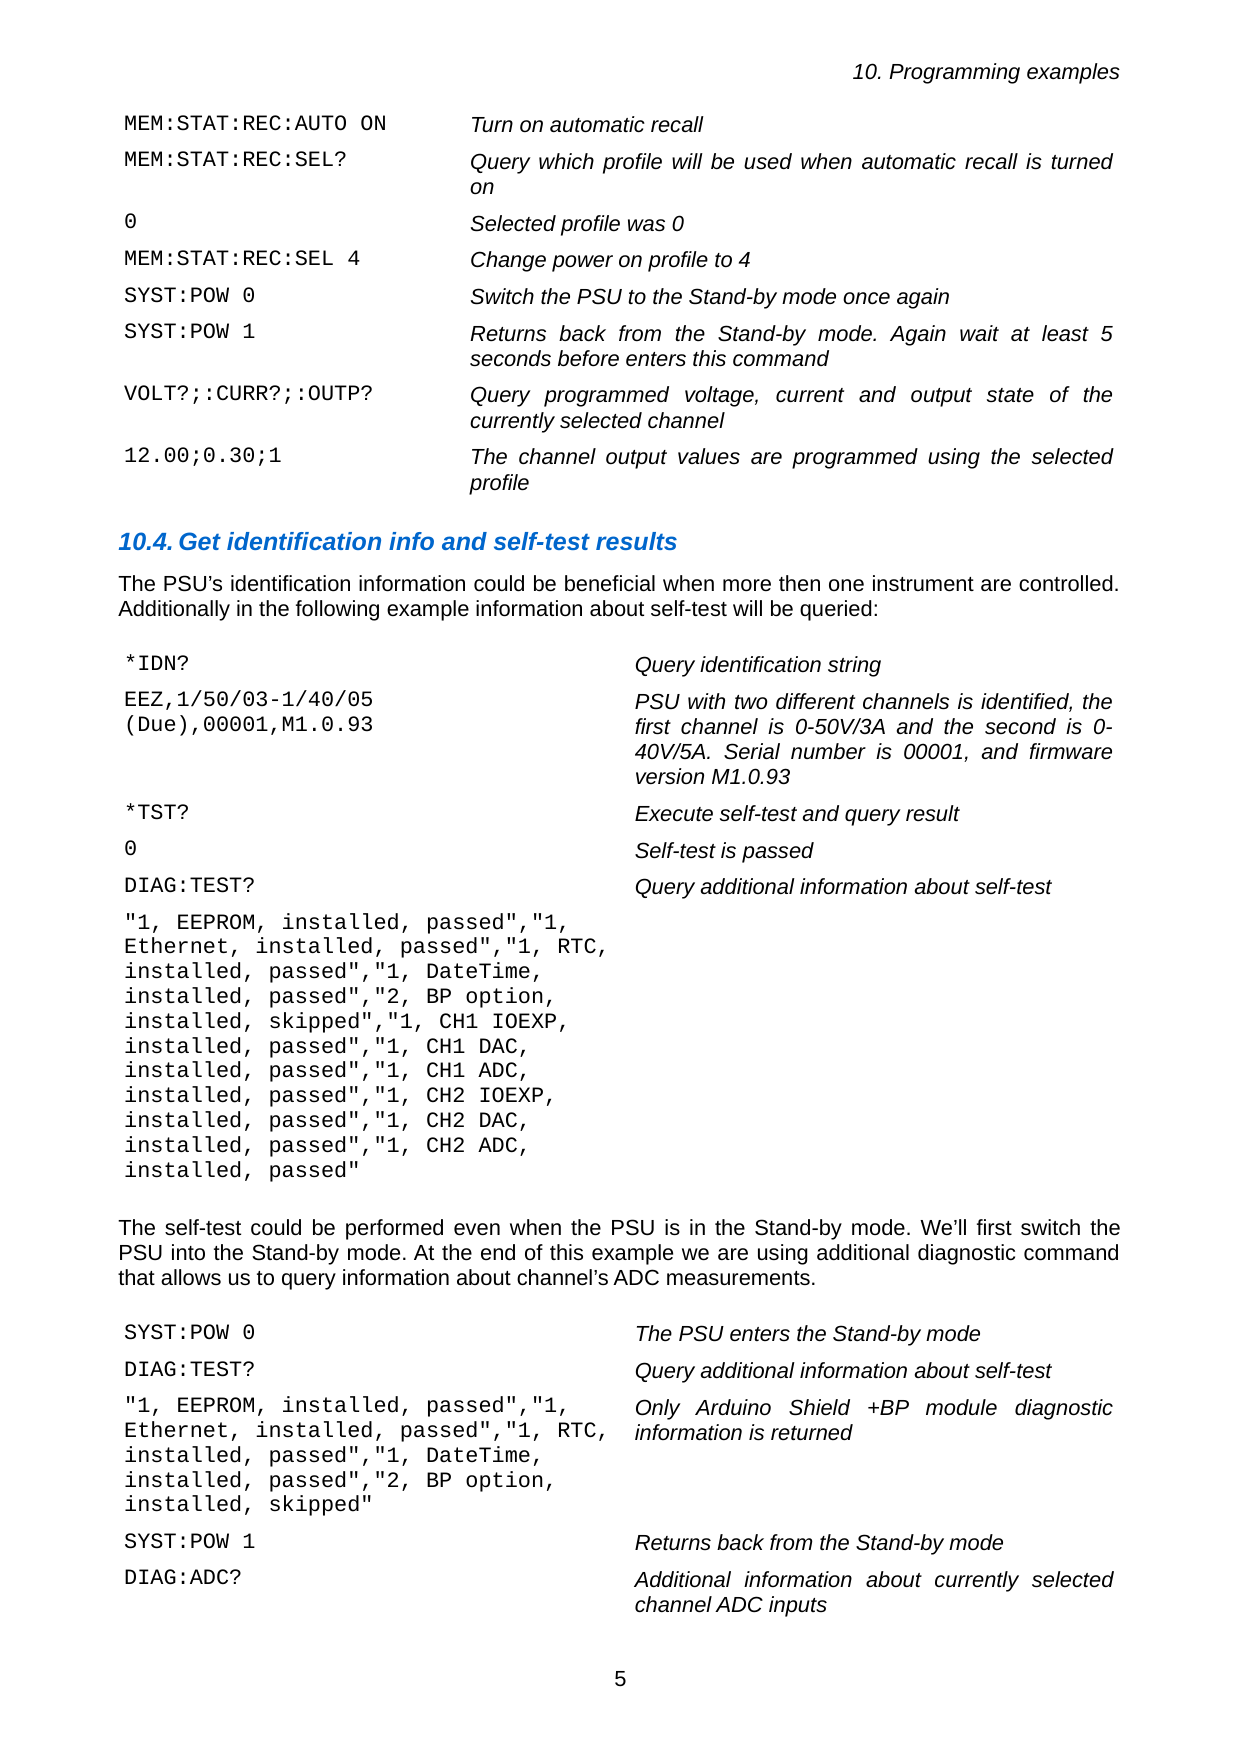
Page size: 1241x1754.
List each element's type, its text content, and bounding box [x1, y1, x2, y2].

table_cell PSU with two different channels is identified, the first channel is 0-50V/3A and the second is 0-40V/5A. Serial number is 00001, and firmware version M1.0.93 [629, 683, 1122, 795]
table_cell Query additional information about self-test [629, 869, 1122, 905]
table_cell "1, EEPROM, installed, passed","1, Ethernet, installed, passed","1, RTC, installed, passed","1, DateTime, installed, passed","2, BP option, installed, skipped" [118, 1389, 629, 1524]
subtitle Get identification info and self-test results [118, 527, 1122, 556]
table_cell 12.00;0.30;1 [118, 439, 464, 500]
table_cell Selected profile was 0 [464, 205, 1122, 241]
table_cell Returns back from the Stand-by mode. Again wait at least 5 seconds before enters this command [464, 315, 1122, 377]
table_cell SYST:POW 0 [118, 278, 464, 315]
table_cell Switch the PSU to the Stand-by mode once again [464, 278, 1122, 315]
table_cell SYST:POW 1 [118, 1524, 629, 1561]
table_cell [629, 905, 1122, 1189]
table_cell Execute self-test and query result [629, 795, 1122, 832]
table_cell 0 [118, 205, 464, 241]
table_cell DIAG:ADC? [118, 1561, 629, 1623]
table_cell Query additional information about self-test [629, 1352, 1122, 1389]
table_header The PSU enters the Stand-by mode [629, 1315, 1122, 1352]
table_cell MEM:STAT:REC:SEL 4 [118, 241, 464, 278]
table_cell EEZ,1/50/03-1/40/05 (Due),00001,M1.0.93 [118, 683, 629, 795]
table_cell MEM:STAT:REC:SEL? [118, 143, 464, 205]
table_cell 0 [118, 832, 629, 868]
table_cell Additional information about currently selected channel ADC inputs [629, 1561, 1122, 1623]
table_cell Query programmed voltage, current and output state of the currently selected channel [464, 377, 1122, 438]
table_cell Self-test is passed [629, 832, 1122, 868]
table_header Query identification string [629, 646, 1122, 683]
table_cell VOLT?;:CURR?;:OUTP? [118, 377, 464, 438]
table_cell DIAG:TEST? [118, 1352, 629, 1389]
table_cell Query which profile will be used when automatic recall is turned on [464, 143, 1122, 205]
table_cell DIAG:TEST? [118, 869, 629, 905]
table_header *IDN? [118, 646, 629, 683]
table_cell Only Arduino Shield +BP module diagnostic information is returned [629, 1389, 1122, 1524]
text The self-test could be performed even when the PSU is in the Stand-by mode. We’ll first switch the PSU into the Stand-by mode. At the end of this example we are using additional diagnostic command that allows us to query information about channel’s ADC measurements. [118, 1214, 1122, 1290]
text The PSU’s identification information could be beneficial when more then one instrument are controlled. Additionally in the following example information about self-test will be queried: [118, 571, 1122, 621]
table_cell Turn on automatic recall [464, 106, 1122, 143]
table_cell *TST? [118, 795, 629, 832]
table_header SYST:POW 0 [118, 1315, 629, 1352]
table_cell Change power on profile to 4 [464, 241, 1122, 278]
table_cell SYST:POW 1 [118, 315, 464, 377]
table_cell The channel output values are programmed using the selected profile [464, 439, 1122, 500]
table_cell MEM:STAT:REC:AUTO ON [118, 106, 464, 143]
table_cell Returns back from the Stand-by mode [629, 1524, 1122, 1561]
table_cell "1, EEPROM, installed, passed","1, Ethernet, installed, passed","1, RTC, installed, passed","1, DateTime, installed, passed","2, BP option, installed, skipped","1, CH1 IOEXP, installed, passed","1, CH1 DAC, installed, passed","1, CH1 ADC, installed, passed","1, CH2 IOEXP, installed, passed","1, CH2 DAC, installed, passed","1, CH2 ADC, installed, passed" [118, 905, 629, 1189]
